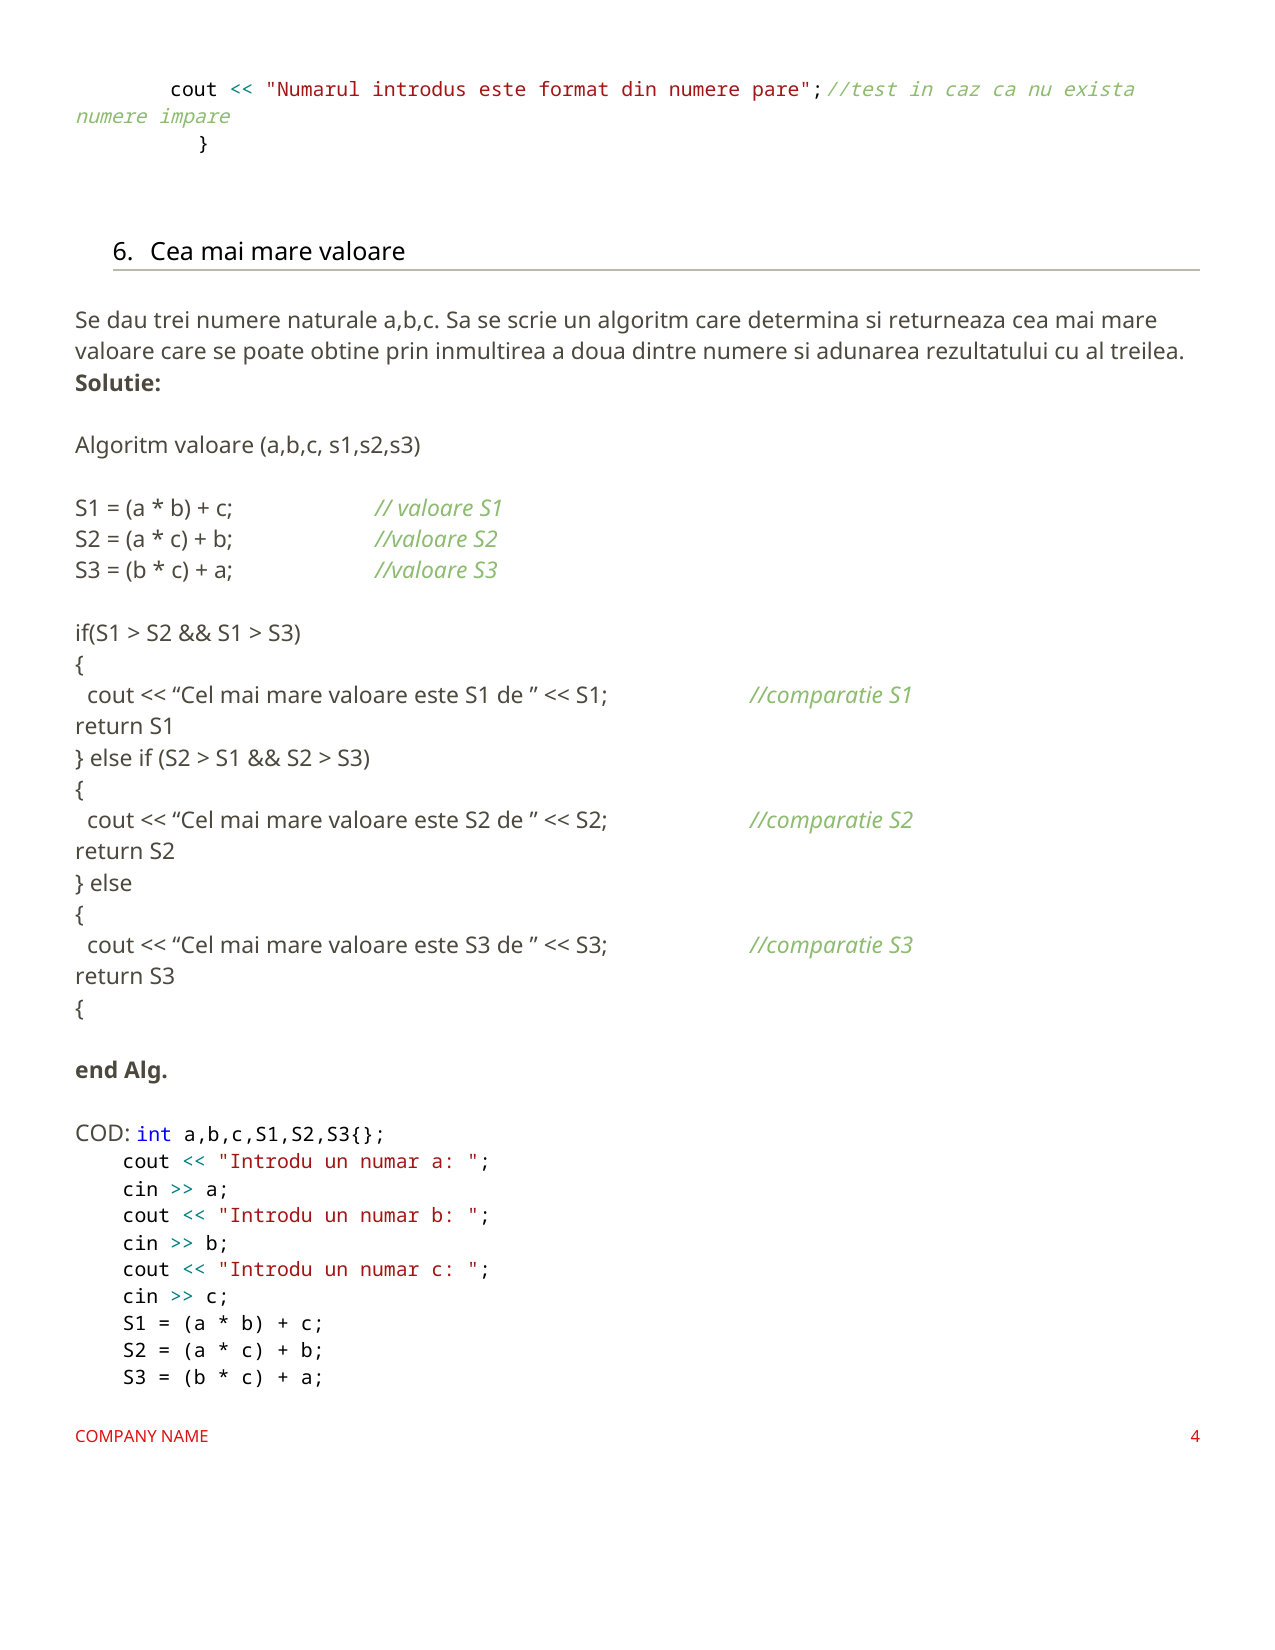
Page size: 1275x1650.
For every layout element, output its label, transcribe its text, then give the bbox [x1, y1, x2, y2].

text } [75, 129, 1200, 156]
text S1 = (a * b) + c; [75, 1310, 1200, 1337]
text cout << "Introdu un numar c: "; [75, 1256, 1200, 1283]
text S2 = (a * c) + b; [75, 1337, 1200, 1364]
subtitle Cea mai mare valoare [112, 233, 1200, 271]
text cout << "Numarul introdus este format din numere pare"; //test in caz ca nu exista numere impare [75, 75, 1200, 129]
text cout << "Introdu un numar b: "; [75, 1202, 1200, 1229]
text cin >> b; [75, 1229, 1200, 1256]
text cout << "Introdu un numar a: "; [75, 1148, 1200, 1175]
text Se dau trei numere naturale a,b,c. Sa se scrie un algoritm care determina si returneaza cea mai mare valoare care se poate obtine prin inmultirea a doua dintre numere si adunarea rezultatului cu al treilea. Solutie: Algoritm valoare (a,b,c, s1,s2,s3) S1 = (a * b) + c; // valoare S1 S2 = (a * c) + b; //valoare S2 S3 = (b * c) + a; //valoare S3 if(S1 > S2 && S1 > S3) { cout << “Cel mai mare valoare este S1 de ” << S1; //comparatie S1 return S1 } else if (S2 > S1 && S2 > S3) { cout << “Cel mai mare valoare este S2 de ” << S2; //comparatie S2 return S2 } else { cout << “Cel mai mare valoare este S3 de ” << S3; //comparatie S3 return S3 { end Alg. COD: int a,b,c,S1,S2,S3{}; [75, 304, 1200, 1148]
text S3 = (b * c) + a; [75, 1364, 1200, 1391]
text cin >> a; [75, 1175, 1200, 1202]
text cin >> c; [75, 1283, 1200, 1310]
